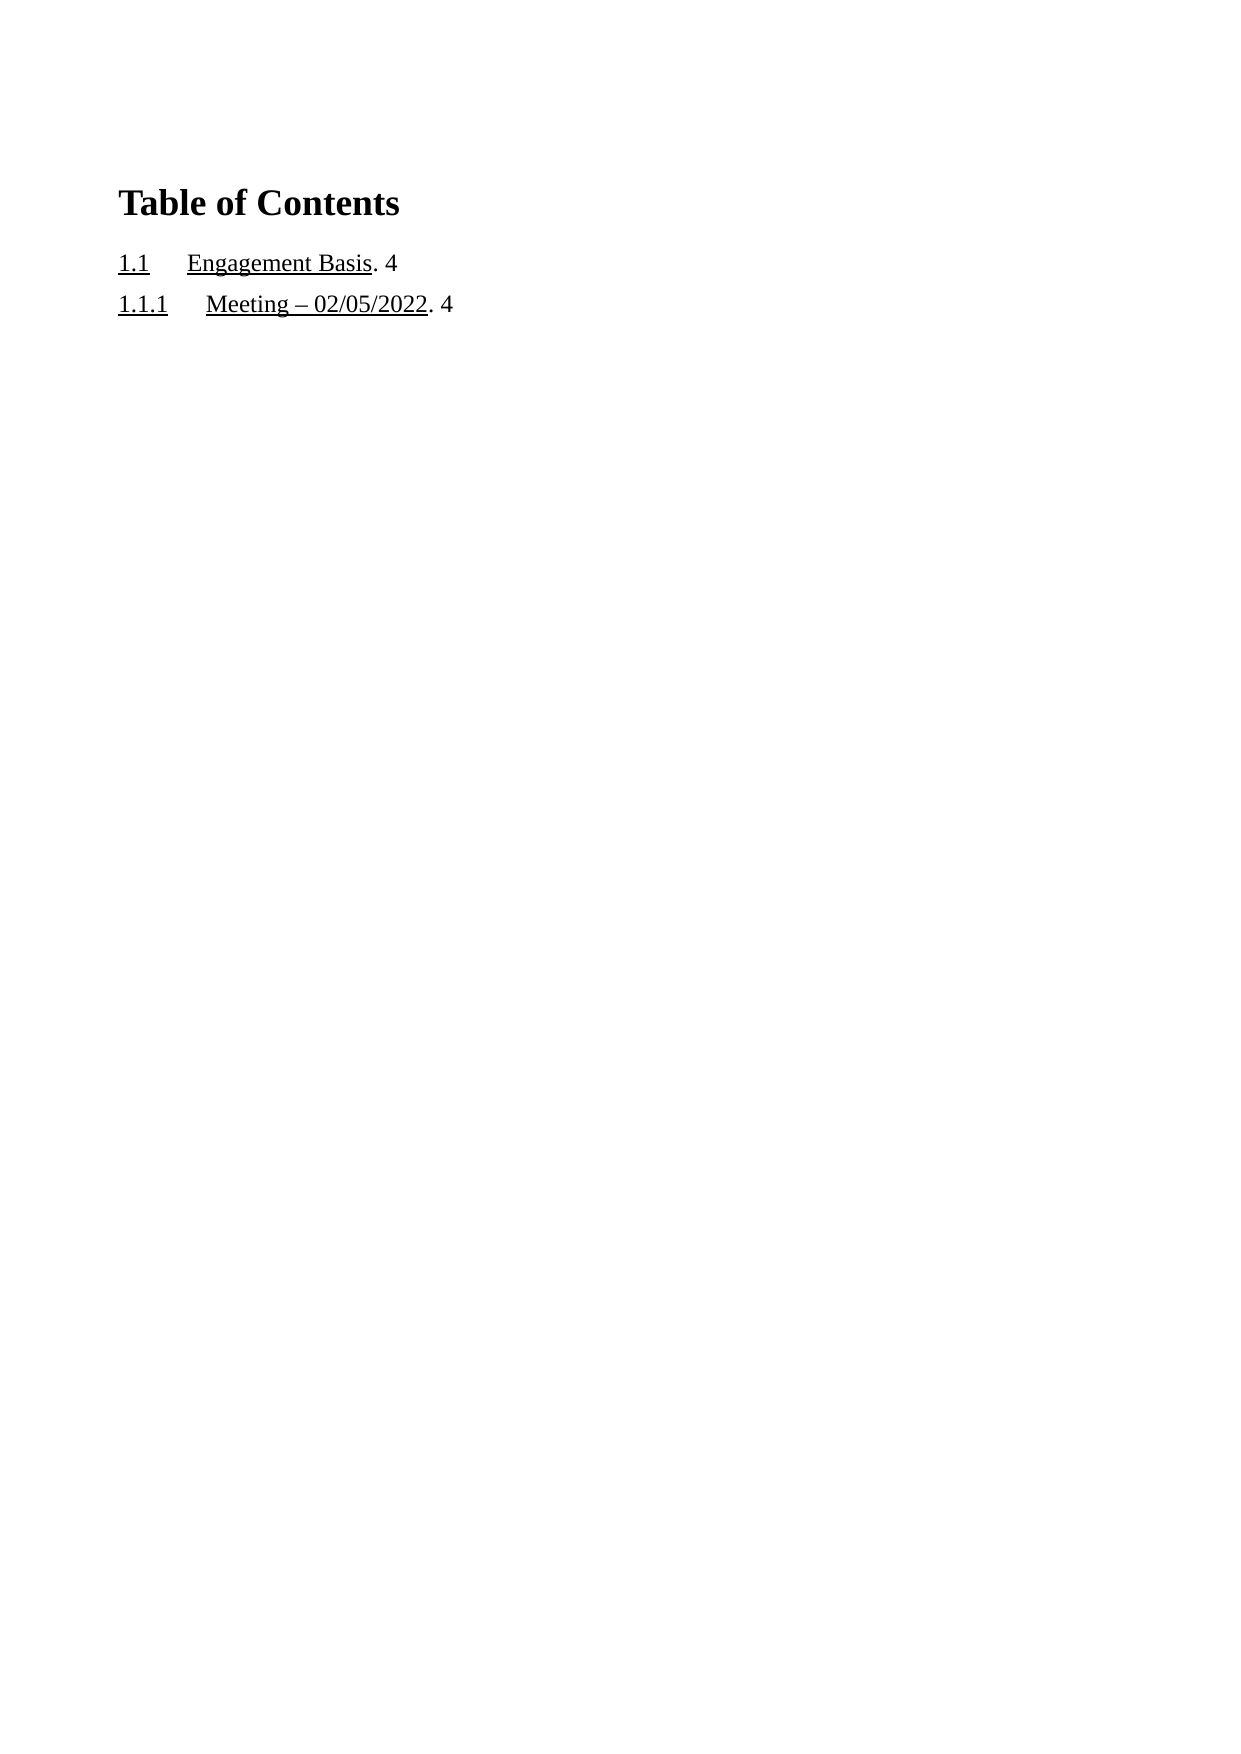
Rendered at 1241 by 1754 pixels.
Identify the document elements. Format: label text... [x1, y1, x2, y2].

text Table of Contents [118, 180, 1122, 223]
text 1.1 Engagement Basis. 4 [118, 248, 1122, 277]
text 1.1.1 Meeting – 02/05/2022. 4 [118, 289, 1122, 318]
